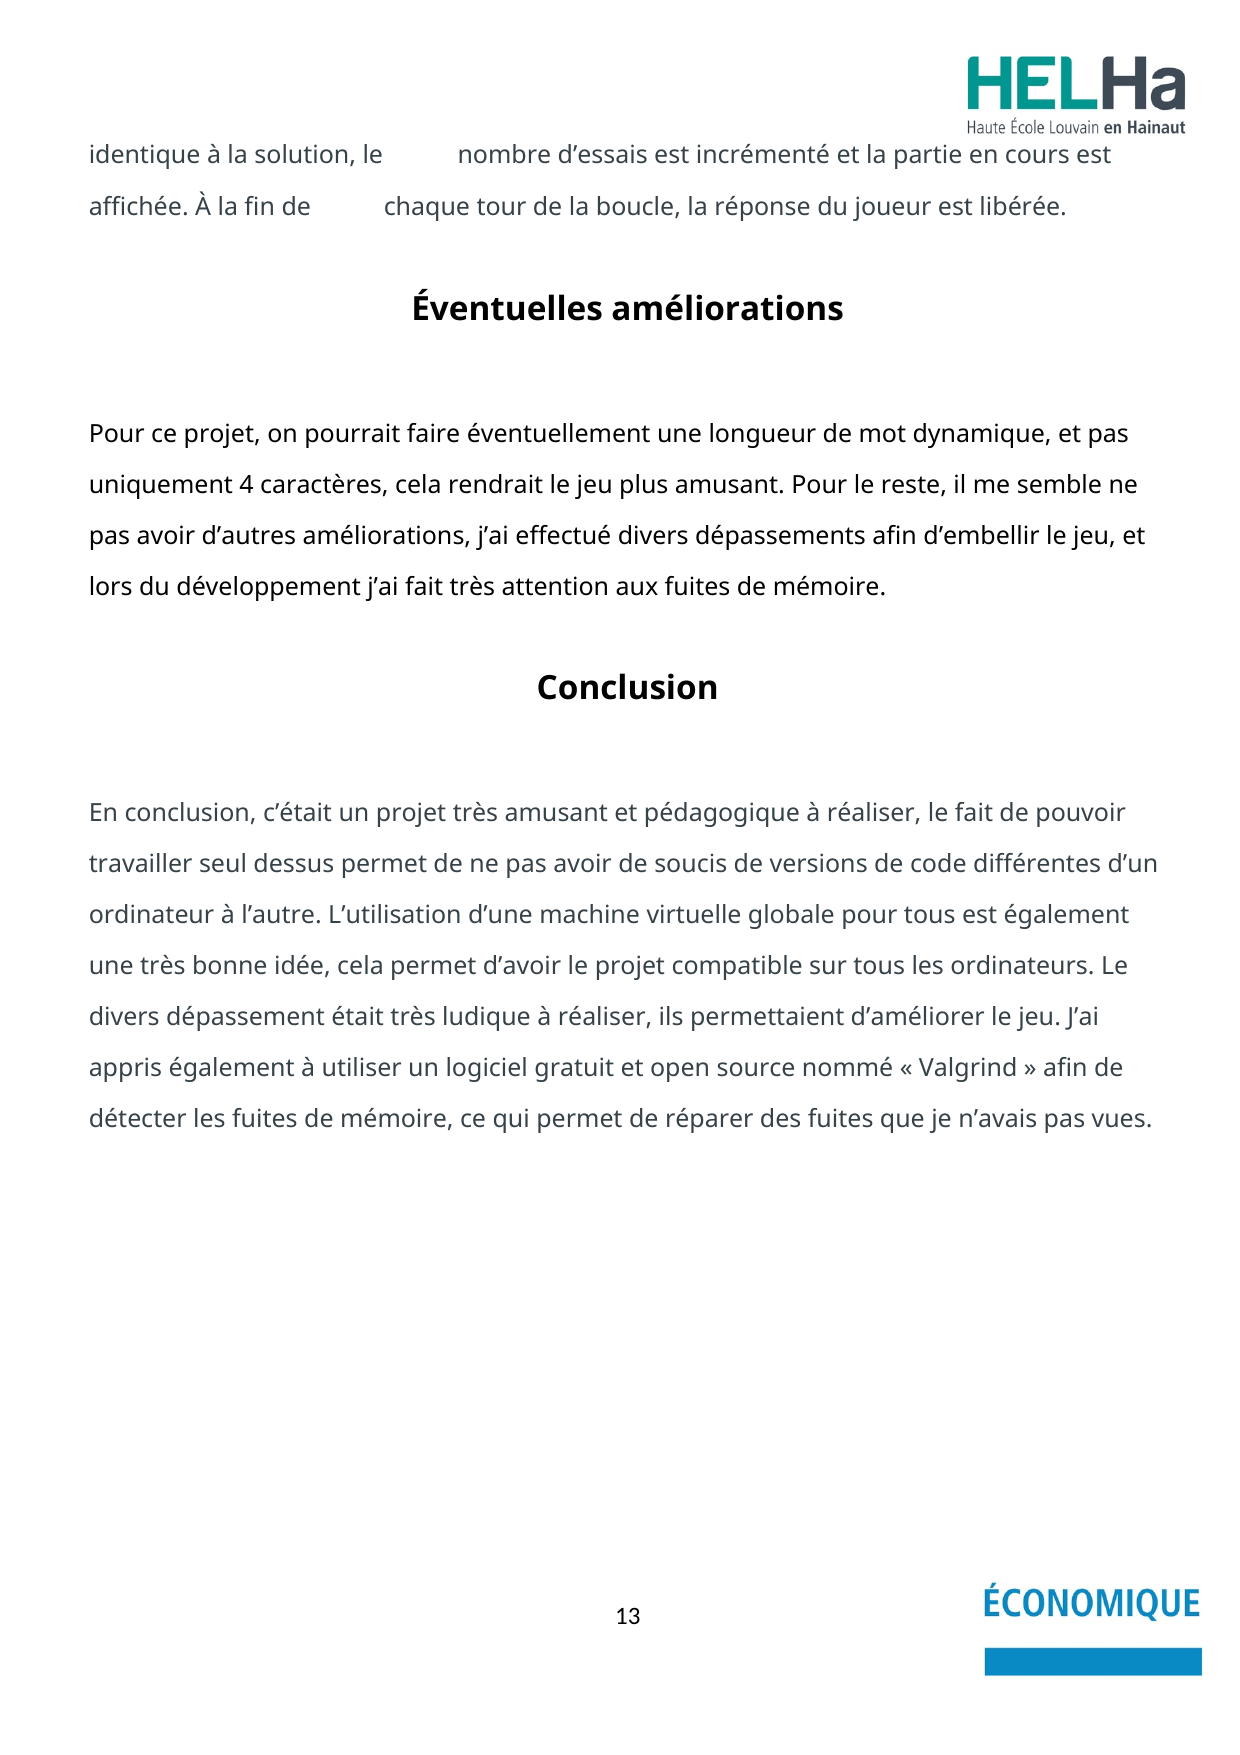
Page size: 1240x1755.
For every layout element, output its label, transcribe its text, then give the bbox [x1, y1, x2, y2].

picture [946, 37, 1203, 153]
text En conclusion, c’était un projet très amusant et pédagogique à réaliser, le fait de pouvoir travailler seul dessus permet de ne pas avoir de soucis de versions de code différentes d’un ordinateur à l’autre. L’utilisation d’une machine virtuelle globale pour tous est également une très bonne idée, cela permet d’avoir le projet compatible sur tous les ordinateurs. Le divers dépassement était très ludique à réaliser, ils permettaient d’améliorer le jeu. J’ai appris également à utiliser un logiciel gratuit et open source nommé « Valgrind » afin de détecter les fuites de mémoire, ce qui permet de réparer des fuites que je n’avais pas vues. [88, 794, 1166, 1134]
text identique à la solution, le nombre d’essais est incrémenté et la partie en cours est affichée. À la fin de chaque tour de la boucle, la réponse du joueur est libérée. [88, 137, 1166, 222]
text Pour ce projet, on pourrait faire éventuellement une longueur de mot dynamique, et pas uniquement 4 caractères, cela rendrait le jeu plus amusant. Pour le reste, il me semble ne pas avoir d’autres améliorations, j’ai effectué divers dépassements afin d’embellir le jeu, et lors du développement j’ai fait très attention aux fuites de mémoire. [88, 416, 1166, 648]
subtitle Conclusion [88, 664, 1166, 709]
picture [963, 1579, 1221, 1695]
subtitle Éventuelles améliorations [88, 285, 1166, 330]
